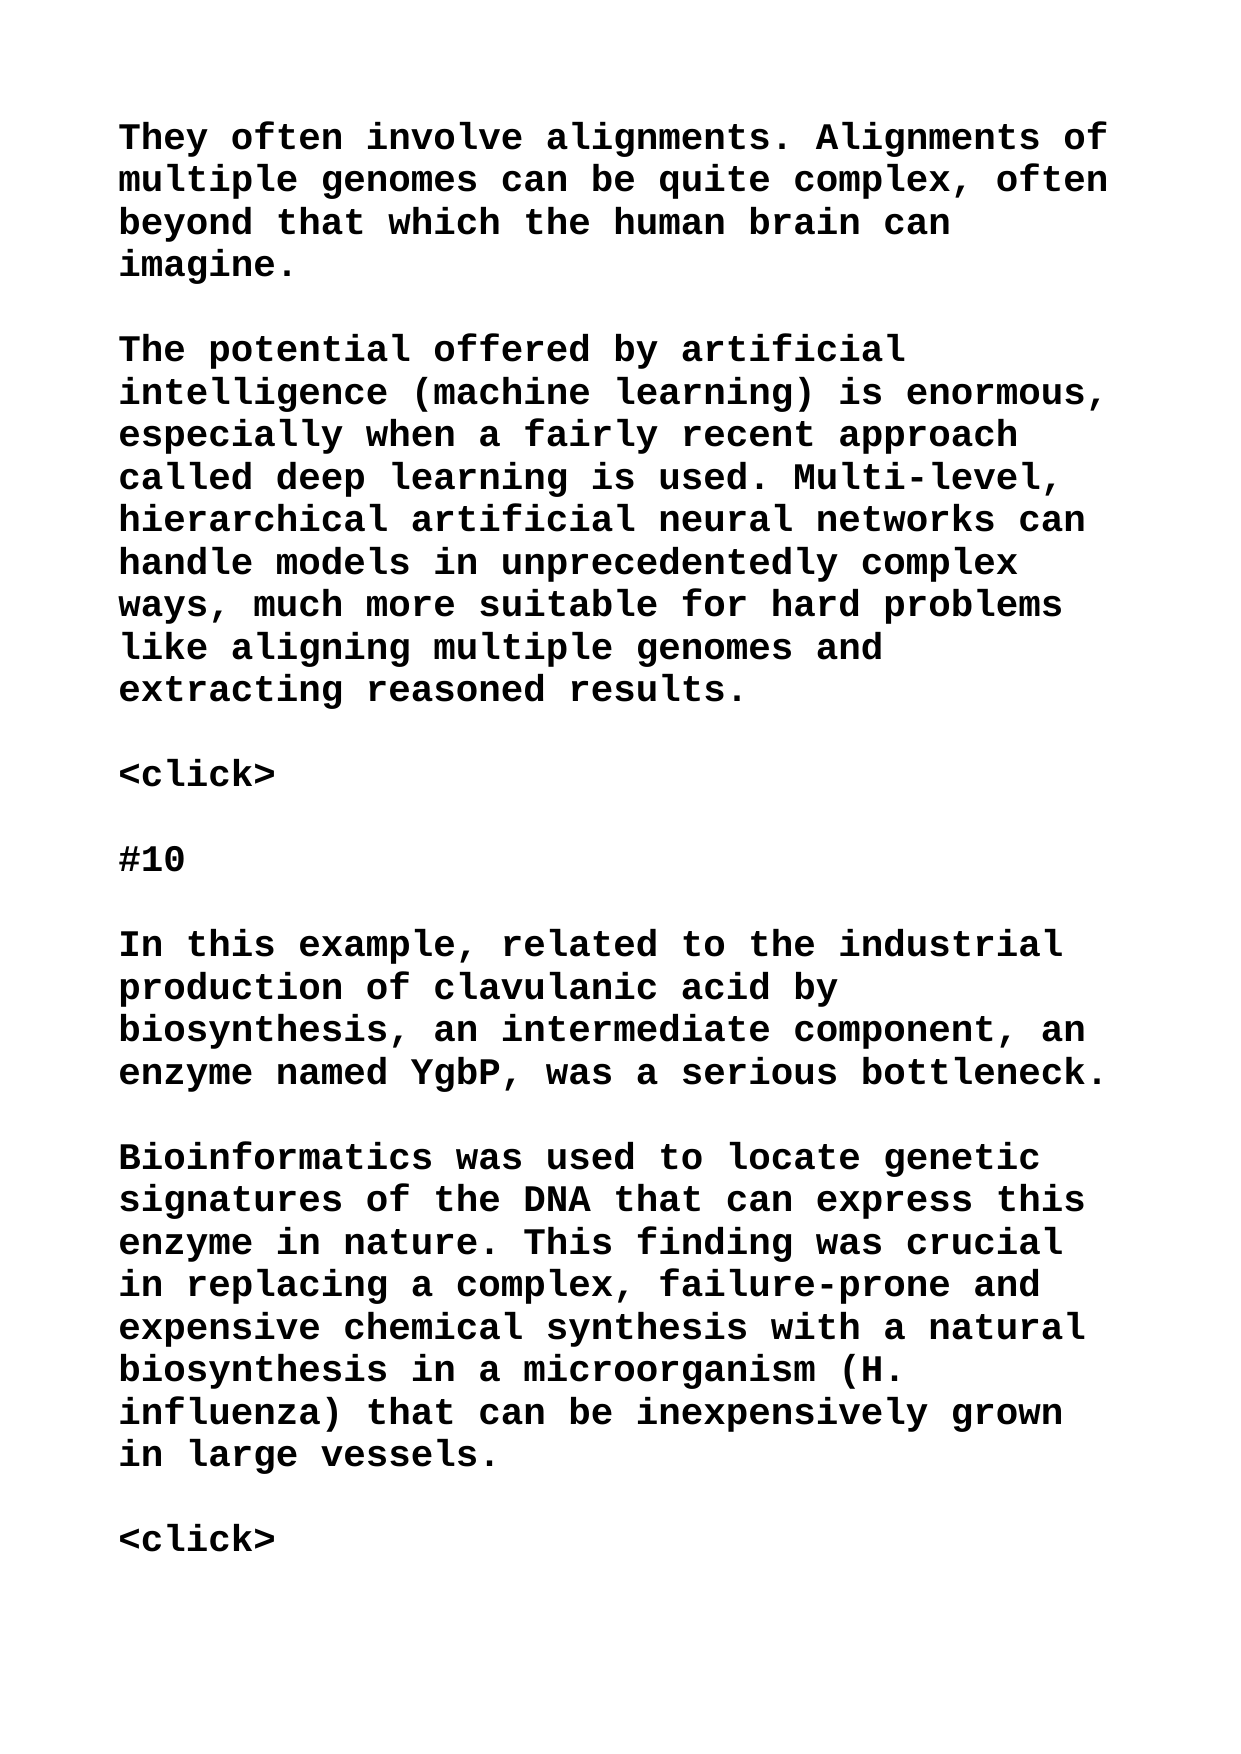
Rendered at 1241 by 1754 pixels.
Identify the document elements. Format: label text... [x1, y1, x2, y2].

text <click> [118, 756, 1122, 798]
text In this example, related to the industrial production of clavulanic acid by biosynthesis, an intermediate component, an enzyme named YgbP, was a serious bottleneck. [118, 926, 1122, 1096]
text The potential offered by artificial intelligence (machine learning) is enormous, especially when a fairly recent approach called deep learning is used. Multi-level, hierarchical artificial neural networks can handle models in unprecedentedly complex ways, much more suitable for hard problems like aligning multiple genomes and extracting reasoned results. [118, 331, 1122, 713]
text Bioinformatics was used to locate genetic signatures of the DNA that can express this enzyme in nature. This finding was crucial in replacing a complex, failure-prone and expensive chemical synthesis with a natural biosynthesis in a microorganism (H. influenza) that can be inexpensively grown in large vessels. [118, 1138, 1122, 1478]
text They often involve alignments. Alignments of multiple genomes can be quite complex, often beyond that which the human brain can imagine. [118, 118, 1122, 288]
text #10 [118, 841, 1122, 883]
text <click> [118, 1521, 1122, 1563]
